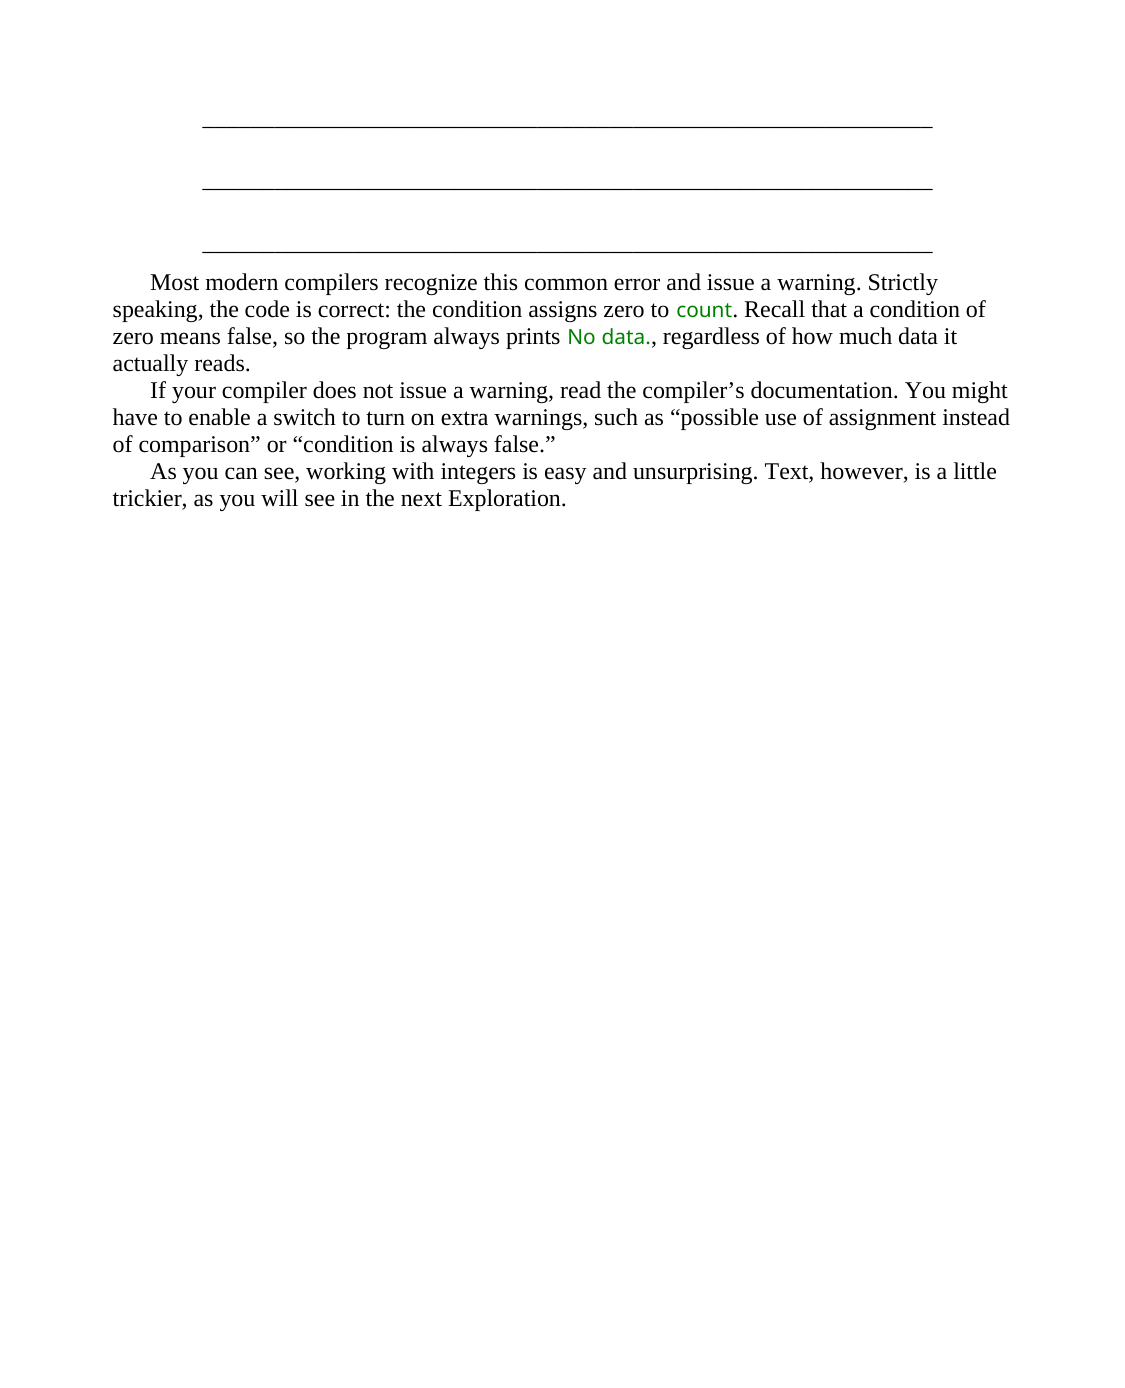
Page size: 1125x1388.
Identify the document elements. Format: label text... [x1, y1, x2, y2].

text Most modern compilers recognize this common error and issue a warning. Strictly speaking, the code is correct: the condition assigns zero to count. Recall that a condition of zero means false, so the program always prints No data., regardless of how much data it actually reads. [112, 268, 1012, 377]
list _____________________________________________________________ [202, 229, 1012, 256]
list _____________________________________________________________ [202, 166, 1012, 193]
list _____________________________________________________________ [202, 104, 1012, 131]
text As you can see, working with integers is easy and unsurprising. Text, however, is a little trickier, as you will see in the next Exploration. [112, 458, 1012, 512]
text If your compiler does not issue a warning, read the compiler’s documentation. You might have to enable a switch to turn on extra warnings, such as “possible use of assignment instead of comparison” or “condition is always false.” [112, 377, 1012, 458]
